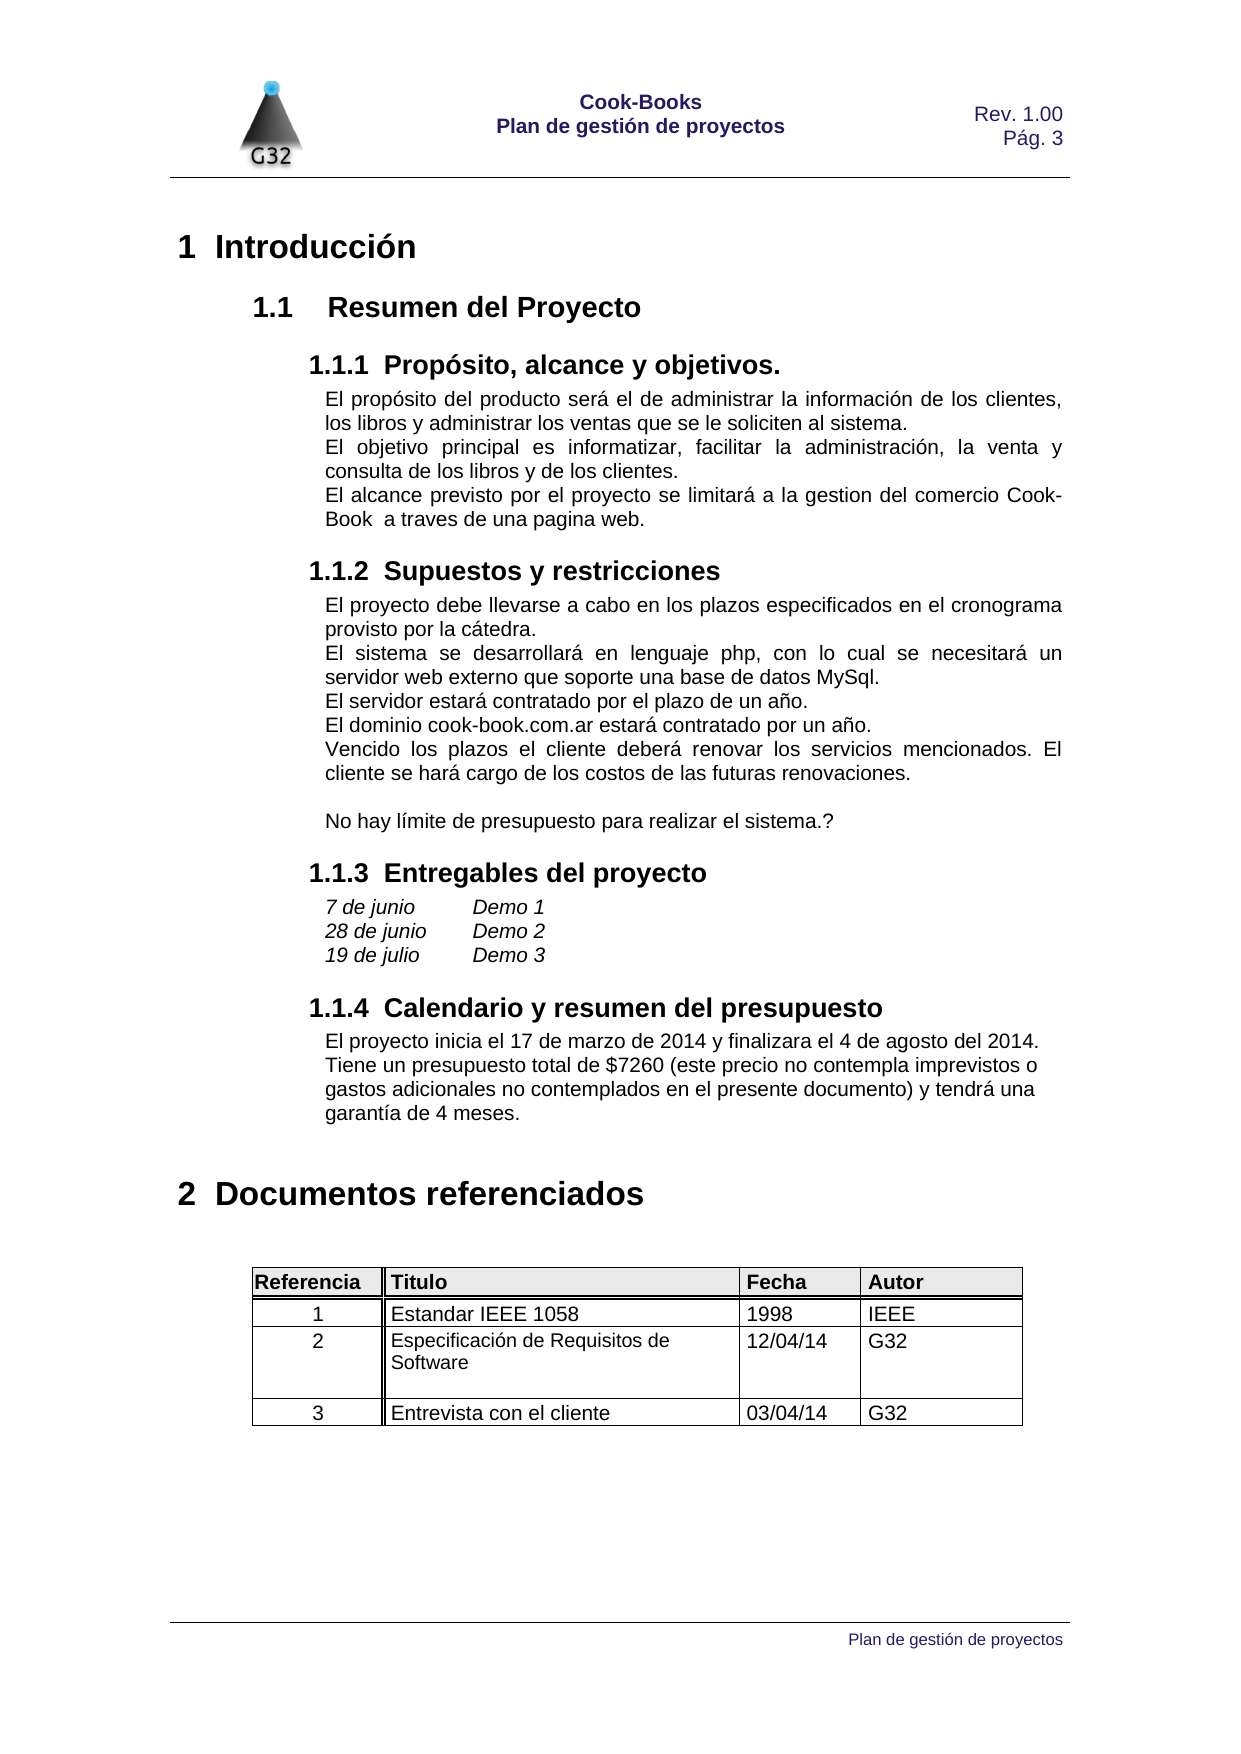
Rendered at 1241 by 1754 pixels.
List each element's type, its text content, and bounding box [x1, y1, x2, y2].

text Vencido los plazos el cliente deberá renovar los servicios mencionados. El cliente se hará cargo de los costos de las futuras renovaciones. [325, 737, 1063, 784]
text 7 de junio Demo 1 [325, 895, 1063, 919]
table_header Autor [861, 1268, 1022, 1295]
table_cell 1998 [740, 1300, 860, 1326]
text El proyecto debe llevarse a cabo en los plazos especificados en el cronograma provisto por la cátedra. [325, 593, 1063, 641]
text El dominio cook-book.com.ar estará contratado por un año. [325, 713, 1063, 737]
table_header Fecha [740, 1268, 860, 1295]
text El alcance previsto por el proyecto se limitará a la gestion del comercio Cook-Book a traves de una pagina web. [325, 482, 1063, 530]
subtitle Propósito, alcance y objetivos. [308, 349, 1063, 380]
text El objetivo principal es informatizar, facilitar la administración, la venta y consulta de los libros y de los clientes. [325, 434, 1063, 482]
table_cell 2 [253, 1327, 381, 1398]
subtitle Resumen del Proyecto [252, 291, 1063, 324]
text El sistema se desarrollará en lenguaje php, con lo cual se necesitará un servidor web externo que soporte una base de datos MySql. [325, 641, 1063, 689]
table_cell IEEE [861, 1300, 1022, 1326]
table_cell G32 [861, 1327, 1022, 1398]
table_cell 1 [253, 1300, 381, 1326]
text 19 de julio Demo 3 [325, 943, 1063, 967]
text El proyecto inicia el 17 de marzo de 2014 y finalizara el 4 de agosto del 2014. Tiene un presupuesto total de $7260 (este precio no contempla imprevistos o gastos adicionales no contemplados en el presente documento) y tendrá una garantía de 4 meses. [325, 1029, 1063, 1125]
table_cell G32 [861, 1399, 1022, 1424]
table_header Referencia [253, 1268, 381, 1295]
table_cell 3 [253, 1399, 381, 1424]
subtitle Supuestos y restricciones [308, 555, 1063, 587]
picture [225, 81, 317, 173]
subtitle Entregables del proyecto [308, 857, 1063, 889]
text 28 de junio Demo 2 [325, 919, 1063, 943]
text No hay límite de presupuesto para realizar el sistema.? [325, 808, 1063, 832]
subtitle Calendario y resumen del presupuesto [308, 992, 1063, 1023]
subtitle Documentos referenciados [177, 1174, 1063, 1212]
text El propósito del producto será el de administrar la información de los clientes, los libros y administrar los ventas que se le soliciten al sistema. [325, 387, 1063, 434]
table_cell Entrevista con el cliente [386, 1399, 739, 1424]
text El servidor estará contratado por el plazo de un año. [325, 689, 1063, 713]
table_cell 03/04/14 [740, 1399, 860, 1424]
table_header Titulo [386, 1268, 739, 1295]
table_cell Estandar IEEE 1058 [386, 1300, 739, 1326]
table_cell 12/04/14 [740, 1327, 860, 1398]
subtitle Introducción [177, 227, 1063, 266]
table_cell Especificación de Requisitos de Software [386, 1327, 739, 1398]
